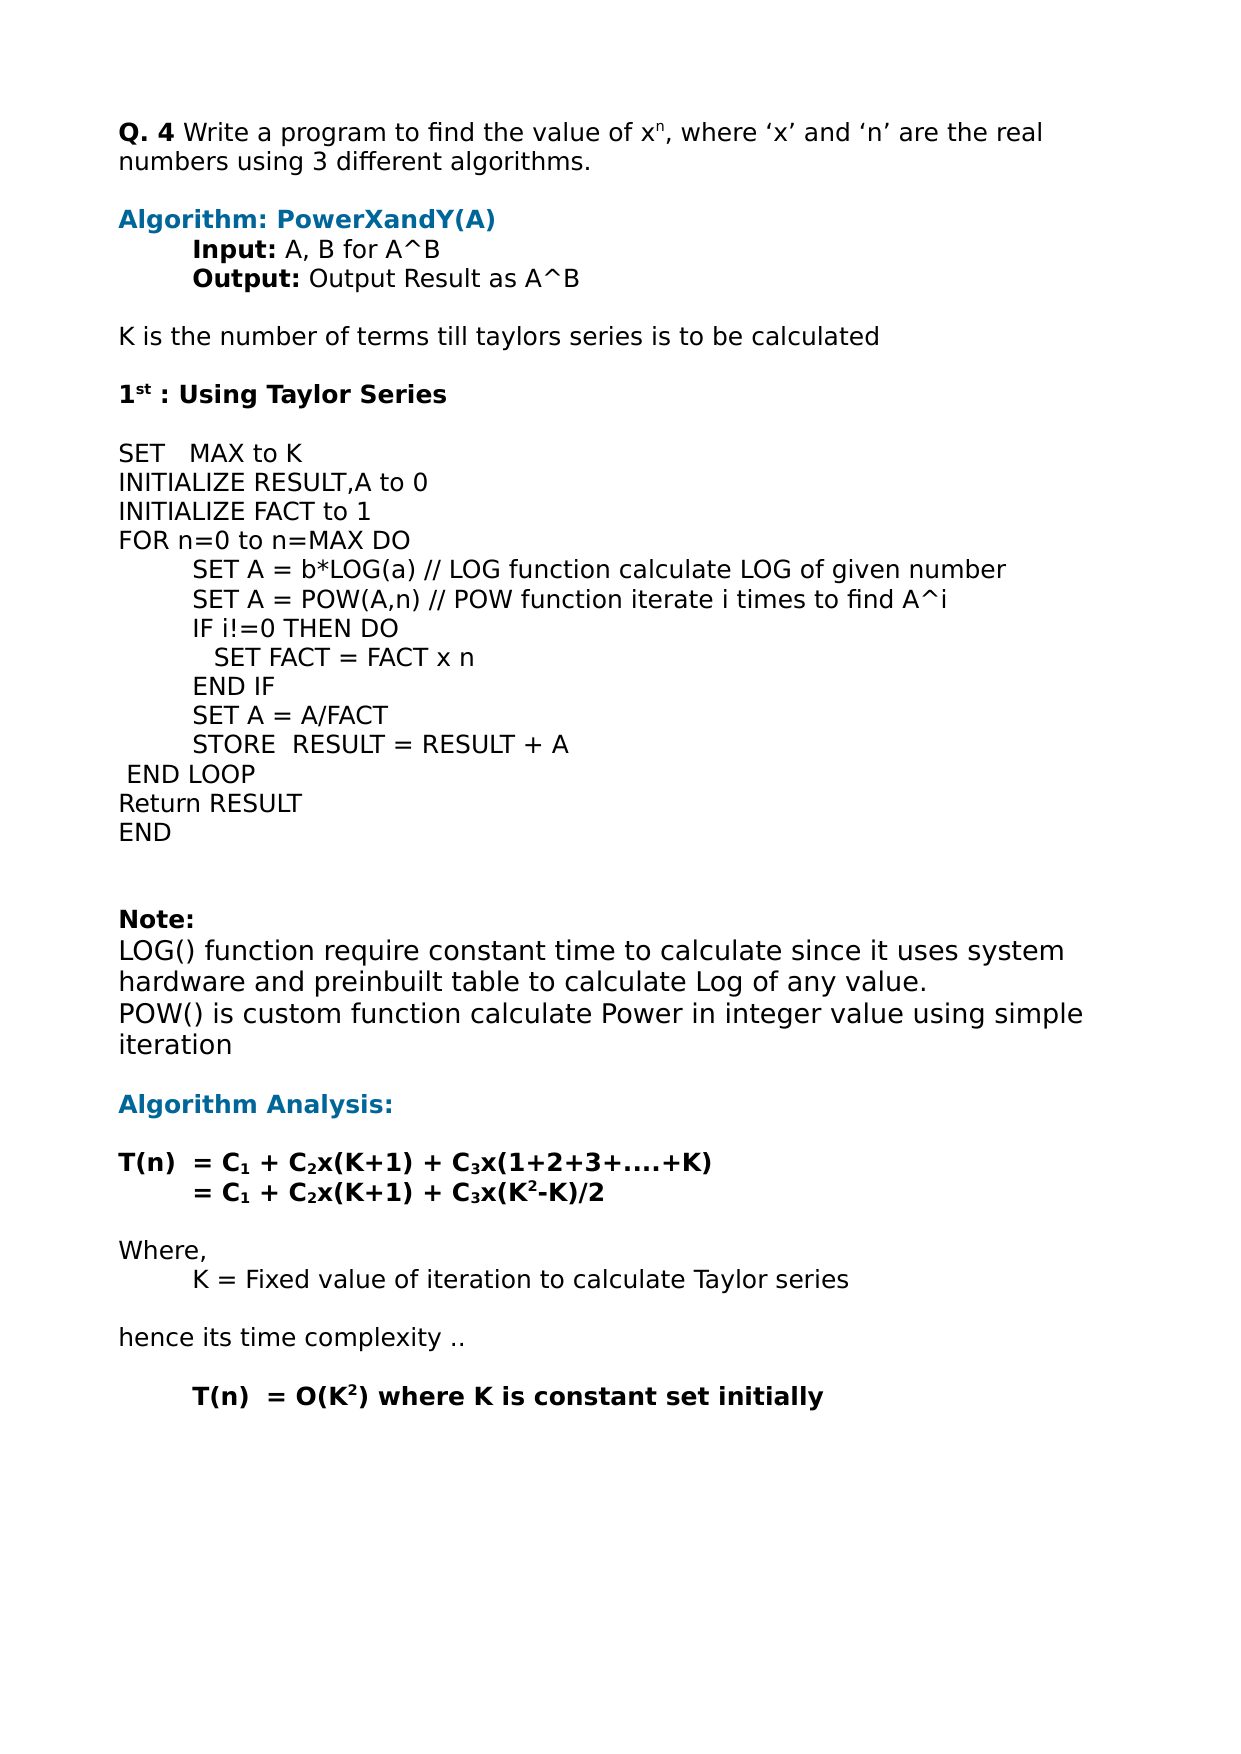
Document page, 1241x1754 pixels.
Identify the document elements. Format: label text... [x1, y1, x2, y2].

text Algorithm: PowerXandY(A) [118, 206, 1122, 235]
text Note: [118, 906, 1122, 935]
text T(n) = C1 + C2x(K+1) + C3x(1+2+3+....+K) [118, 1148, 1122, 1178]
text END [118, 818, 1122, 847]
text SET A = POW(A,n) // POW function iterate i times to find A^i [118, 585, 1122, 614]
text hence its time complexity .. [118, 1323, 1122, 1353]
text Where, [118, 1236, 1122, 1265]
text SET A = A/FACT [118, 701, 1122, 731]
text Algorithm Analysis: [118, 1090, 1122, 1119]
text SET A = b*LOG(a) // LOG function calculate LOG of given number [118, 556, 1122, 585]
text Q. 4 Write a program to find the value of xn, where ‘x’ and ‘n’ are the real numbers using 3 different algorithms. [118, 118, 1122, 176]
text Return RESULT [118, 789, 1122, 818]
text T(n) = O(K2) where K is constant set initially [118, 1382, 1122, 1411]
text SET FACT = FACT x n [118, 643, 1122, 672]
text FOR n=0 to n=MAX DO [118, 526, 1122, 556]
text Input: A, B for A^B [118, 235, 1122, 264]
text INITIALIZE RESULT,A to 0 [118, 468, 1122, 497]
text END IF [118, 672, 1122, 701]
text IF i!=0 THEN DO [118, 614, 1122, 643]
text POW() is custom function calculate Power in integer value using simple iteration [118, 998, 1122, 1061]
text SET MAX to K [118, 439, 1122, 468]
text END LOOP [118, 760, 1122, 789]
text STORE RESULT = RESULT + A [118, 731, 1122, 760]
text Output: Output Result as A^B [118, 264, 1122, 293]
text LOG() function require constant time to calculate since it uses system hardware and preinbuilt table to calculate Log of any value. [118, 935, 1122, 998]
text K is the number of terms till taylors series is to be calculated [118, 322, 1122, 351]
text 1st : Using Taylor Series [118, 381, 1122, 410]
text K = Fixed value of iteration to calculate Taylor series [118, 1265, 1122, 1294]
text INITIALIZE FACT to 1 [118, 497, 1122, 526]
text = C1 + C2x(K+1) + C3x(K2-K)/2 [118, 1178, 1122, 1207]
